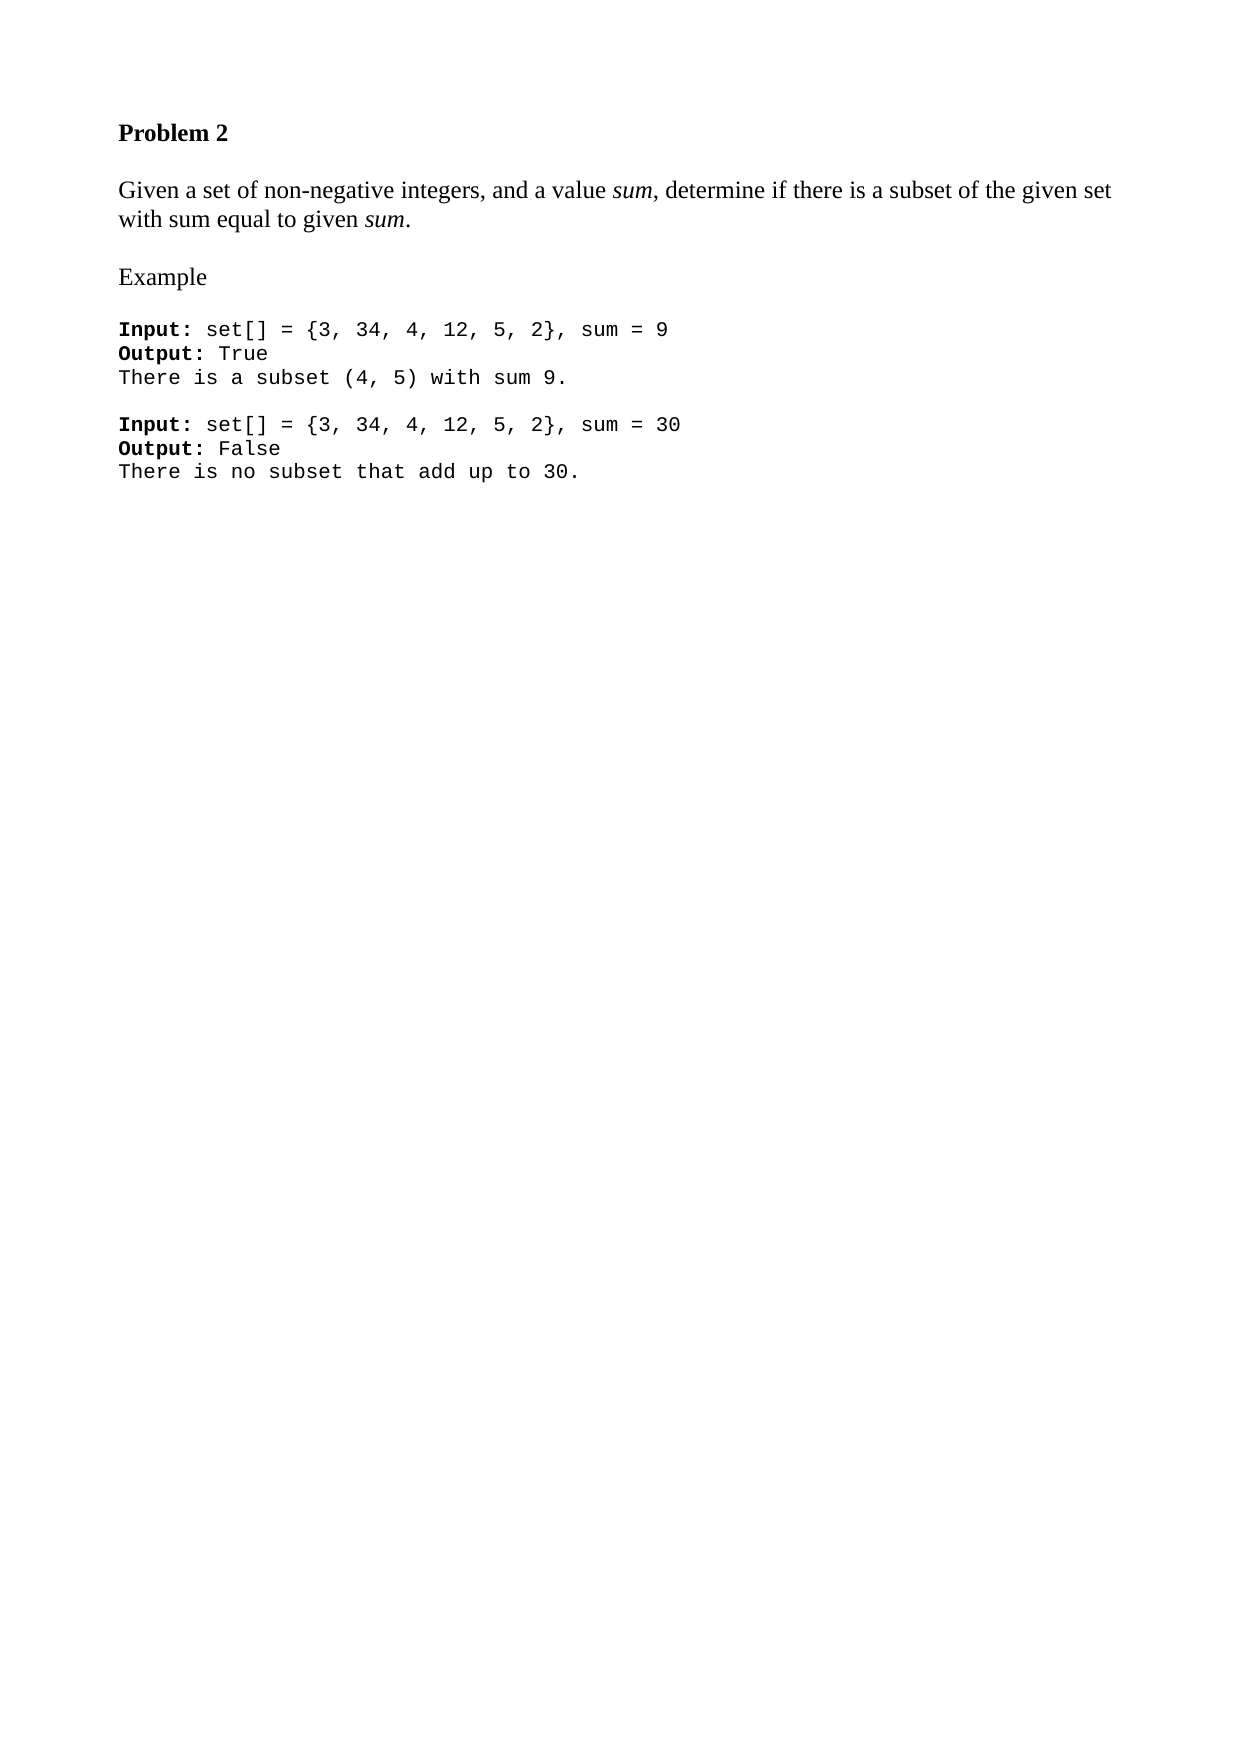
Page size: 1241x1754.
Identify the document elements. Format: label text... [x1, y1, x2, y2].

text There is no subset that add up to 30. [118, 461, 1122, 485]
text Example [118, 262, 1122, 291]
text Problem 2 [118, 118, 1122, 147]
text There is a subset (4, 5) with sum 9. [118, 367, 1122, 390]
text Input: set[] = {3, 34, 4, 12, 5, 2}, sum = 9 [118, 319, 1122, 343]
text Given a set of non-negative integers, and a value sum, determine if there is a subset of the given set with sum equal to given sum. [118, 176, 1122, 233]
text Output: False [118, 438, 1122, 461]
text Input: set[] = {3, 34, 4, 12, 5, 2}, sum = 30 [118, 414, 1122, 438]
text Output: True [118, 343, 1122, 367]
